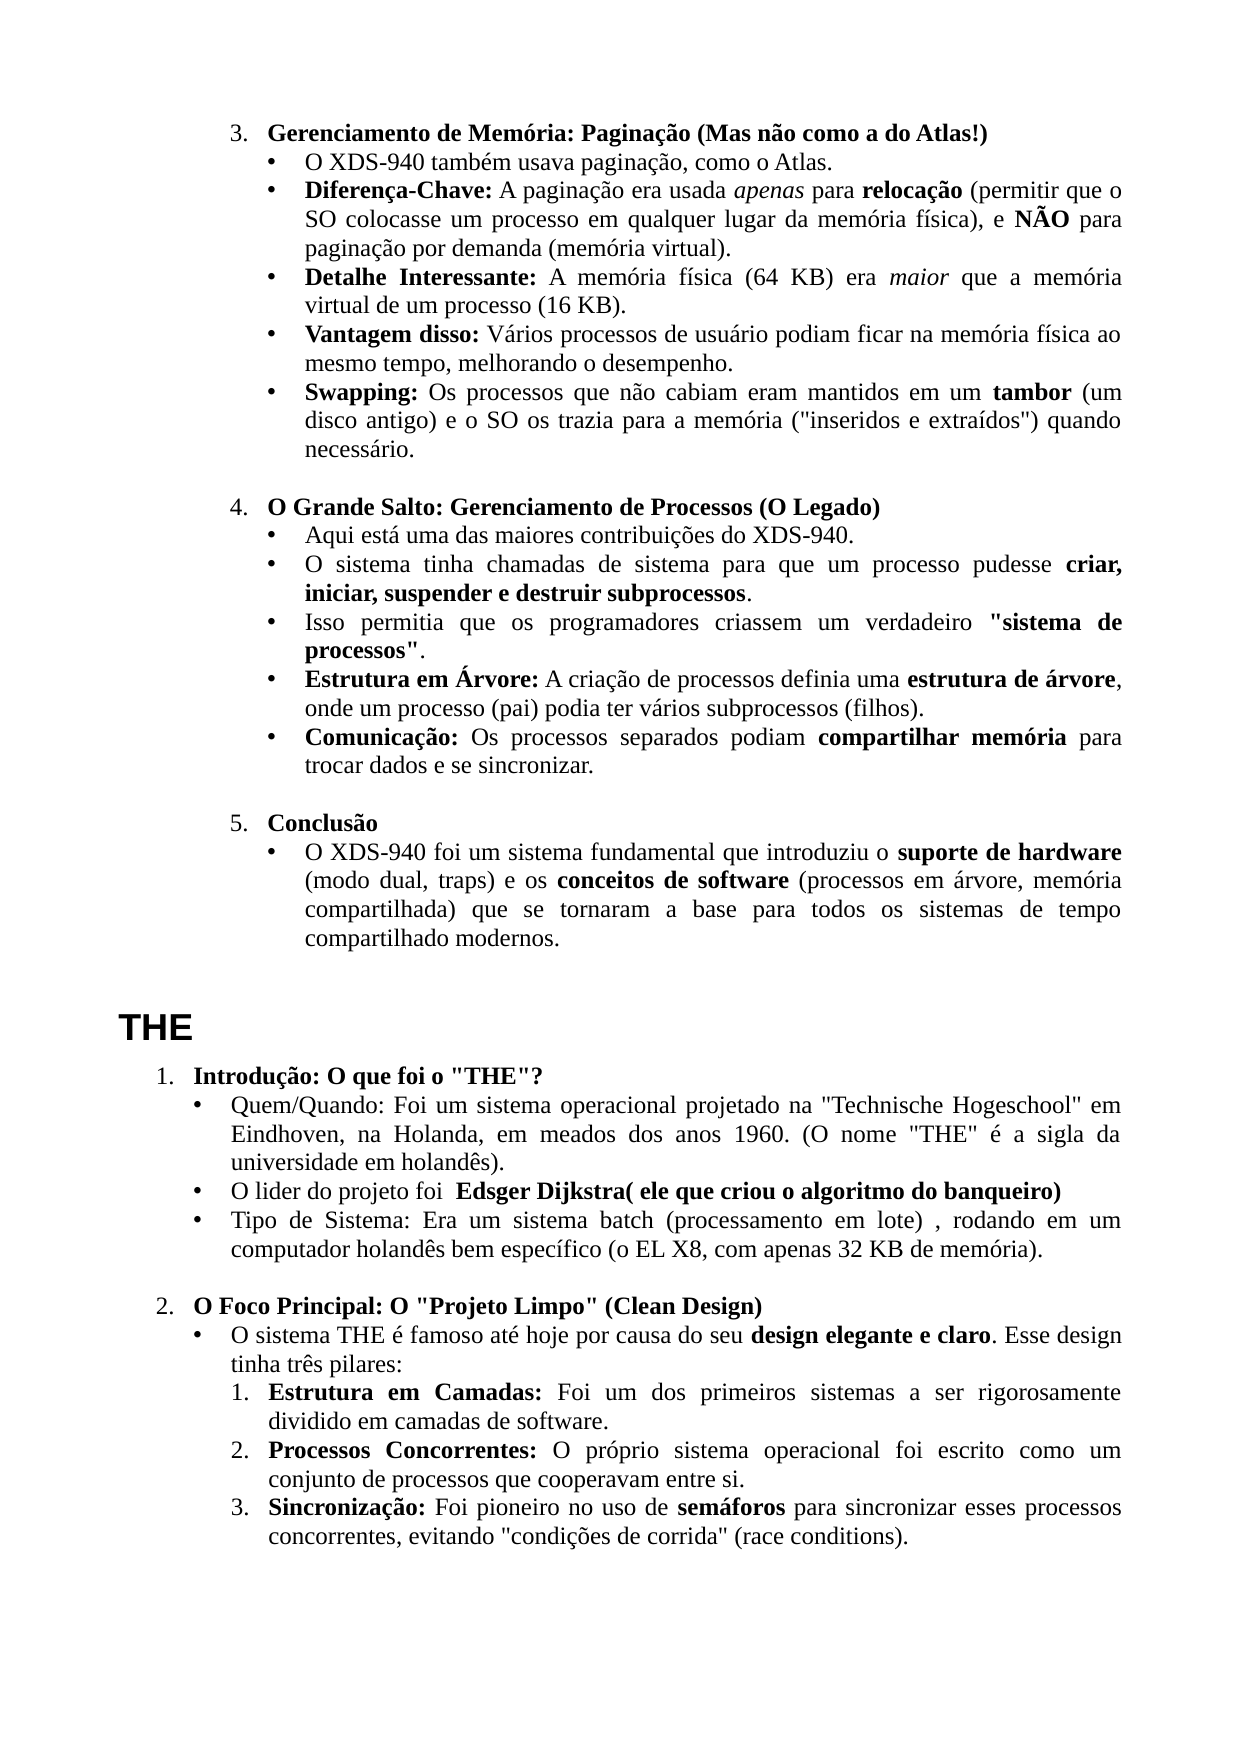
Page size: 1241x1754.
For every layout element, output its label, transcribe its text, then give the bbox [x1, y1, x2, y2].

list O XDS-940 foi um sistema fundamental que introduziu o suporte de hardware (modo dual, traps) e os conceitos de software (processos em árvore, memória compartilhada) que se tornaram a base para todos os sistemas de tempo compartilhado modernos. [267, 837, 1122, 952]
list Conclusão [229, 808, 1122, 837]
list Swapping: Os processos que não cabiam eram mantidos em um tambor (um disco antigo) e o SO os trazia para a memória ("inseridos e extraídos") quando necessário. [267, 377, 1122, 463]
list Aqui está uma das maiores contribuições do XDS-940. [267, 521, 1122, 549]
list Estrutura em Árvore: A criação de processos definia uma estrutura de árvore, onde um processo (pai) podia ter vários subprocessos (filhos). [267, 664, 1122, 722]
list O sistema tinha chamadas de sistema para que um processo pudesse criar, iniciar, suspender e destruir subprocessos. [267, 549, 1122, 607]
list Sincronização: Foi pioneiro no uso de semáforos para sincronizar esses processos concorrentes, evitando "condições de corrida" (race conditions). [231, 1492, 1122, 1550]
list Quem/Quando: Foi um sistema operacional projetado na "Technische Hogeschool" em Eindhoven, na Holanda, em meados dos anos 1960. (O nome "THE" é a sigla da universidade em holandês). [193, 1090, 1122, 1176]
subtitle THE [118, 1006, 1122, 1049]
list O sistema THE é famoso até hoje por causa do seu design elegante e claro. Esse design tinha três pilares: [193, 1320, 1122, 1377]
list Gerenciamento de Memória: Paginação (Mas não como a do Atlas!) [229, 118, 1122, 147]
list Diferença-Chave: A paginação era usada apenas para relocação (permitir que o SO colocasse um processo em qualquer lugar da memória física), e NÃO para paginação por demanda (memória virtual). [267, 176, 1122, 262]
list Comunicação: Os processos separados podiam compartilhar memória para trocar dados e se sincronizar. [267, 722, 1122, 779]
list O lider do projeto foi Edsger Dijkstra( ele que criou o algoritmo do banqueiro) [193, 1176, 1122, 1205]
list Tipo de Sistema: Era um sistema batch (processamento em lote) , rodando em um computador holandês bem específico (o EL X8, com apenas 32 KB de memória). [193, 1205, 1122, 1262]
list O Foco Principal: O "Projeto Limpo" (Clean Design) [156, 1291, 1122, 1320]
list Estrutura em Camadas: Foi um dos primeiros sistemas a ser rigorosamente dividido em camadas de software. [231, 1377, 1122, 1435]
list O XDS-940 também usava paginação, como o Atlas. [267, 147, 1122, 176]
list Vantagem disso: Vários processos de usuário podiam ficar na memória física ao mesmo tempo, melhorando o desempenho. [267, 319, 1122, 377]
list Introdução: O que foi o "THE"? [156, 1061, 1122, 1090]
list Processos Concorrentes: O próprio sistema operacional foi escrito como um conjunto de processos que cooperavam entre si. [231, 1435, 1122, 1492]
list Detalhe Interessante: A memória física (64 KB) era maior que a memória virtual de um processo (16 KB). [267, 262, 1122, 319]
list Isso permitia que os programadores criassem um verdadeiro "sistema de processos". [267, 607, 1122, 664]
list O Grande Salto: Gerenciamento de Processos (O Legado) [229, 492, 1122, 521]
